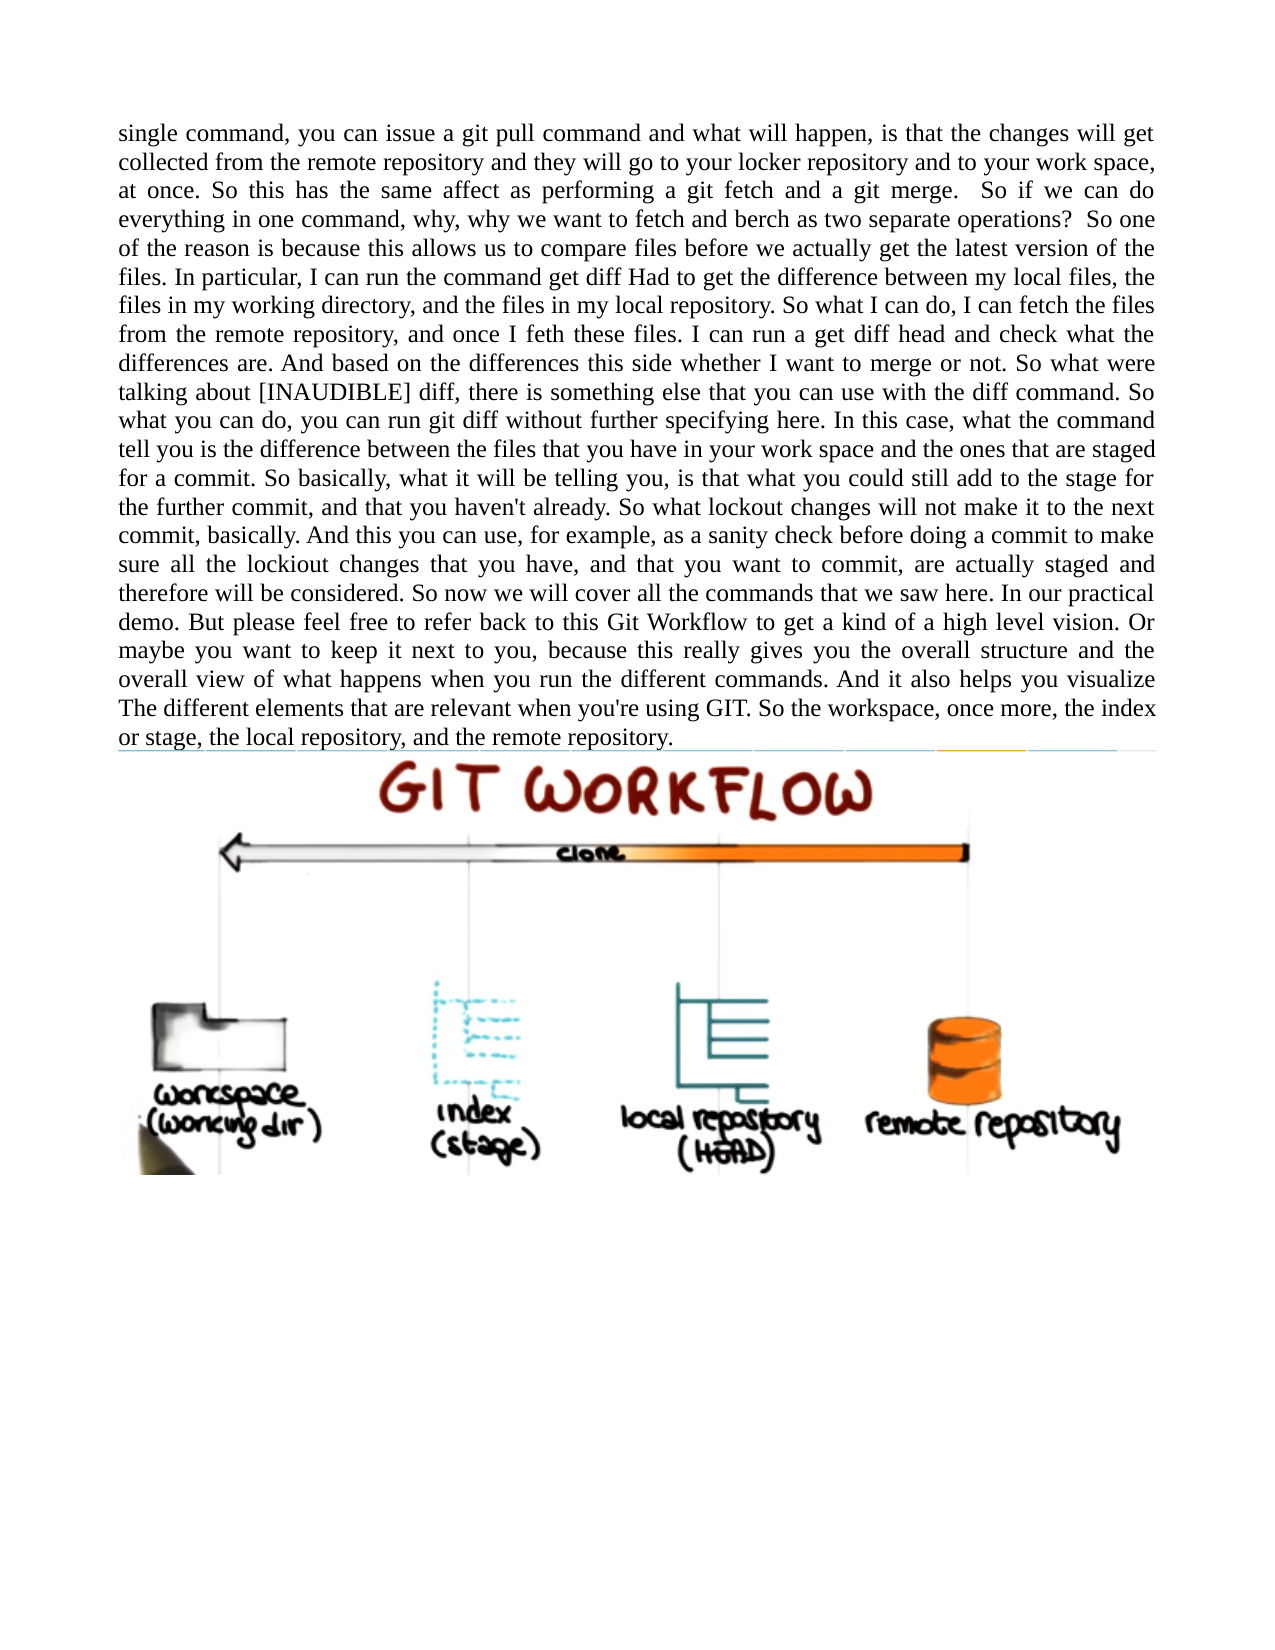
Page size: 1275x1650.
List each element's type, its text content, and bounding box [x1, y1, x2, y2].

text single command, you can issue a git pull command and what will happen, is that the changes will get collected from the remote repository and they will go to your locker repository and to your work space, at once. So this has the same affect as performing a git fetch and a git merge. So if we can do everything in one command, why, why we want to fetch and berch as two separate operations? So one of the reason is because this allows us to compare files before we actually get the latest version of the files. In particular, I can run the command get diff Had to get the difference between my local files, the files in my working directory, and the files in my local repository. So what I can do, I can fetch the files from the remote repository, and once I feth these files. I can run a get diff head and check what the differences are. And based on the differences this side whether I want to merge or not. So what were talking about [INAUDIBLE] diff, there is something else that you can use with the diff command. So what you can do, you can run git diff without further specifying here. In this case, what the command tell you is the difference between the files that you have in your work space and the ones that are staged for a commit. So basically, what it will be telling you, is that what you could still add to the stage for the further commit, and that you haven't already. So what lockout changes will not make it to the next commit, basically. And this you can use, for example, as a sanity check before doing a commit to make sure all the lockiout changes that you have, and that you want to commit, are actually staged and therefore will be considered. So now we will cover all the commands that we saw here. In our practical demo. But please feel free to refer back to this Git Workflow to get a kind of a high level vision. Or maybe you want to keep it next to you, because this really gives you the overall structure and the overall view of what happens when you run the different commands. And it also helps you visualize The different elements that are relevant when you're using GIT. So the workspace, once more, the index or stage, the local repository, and the remote repository. [118, 118, 1157, 750]
picture [118, 750, 1157, 1175]
